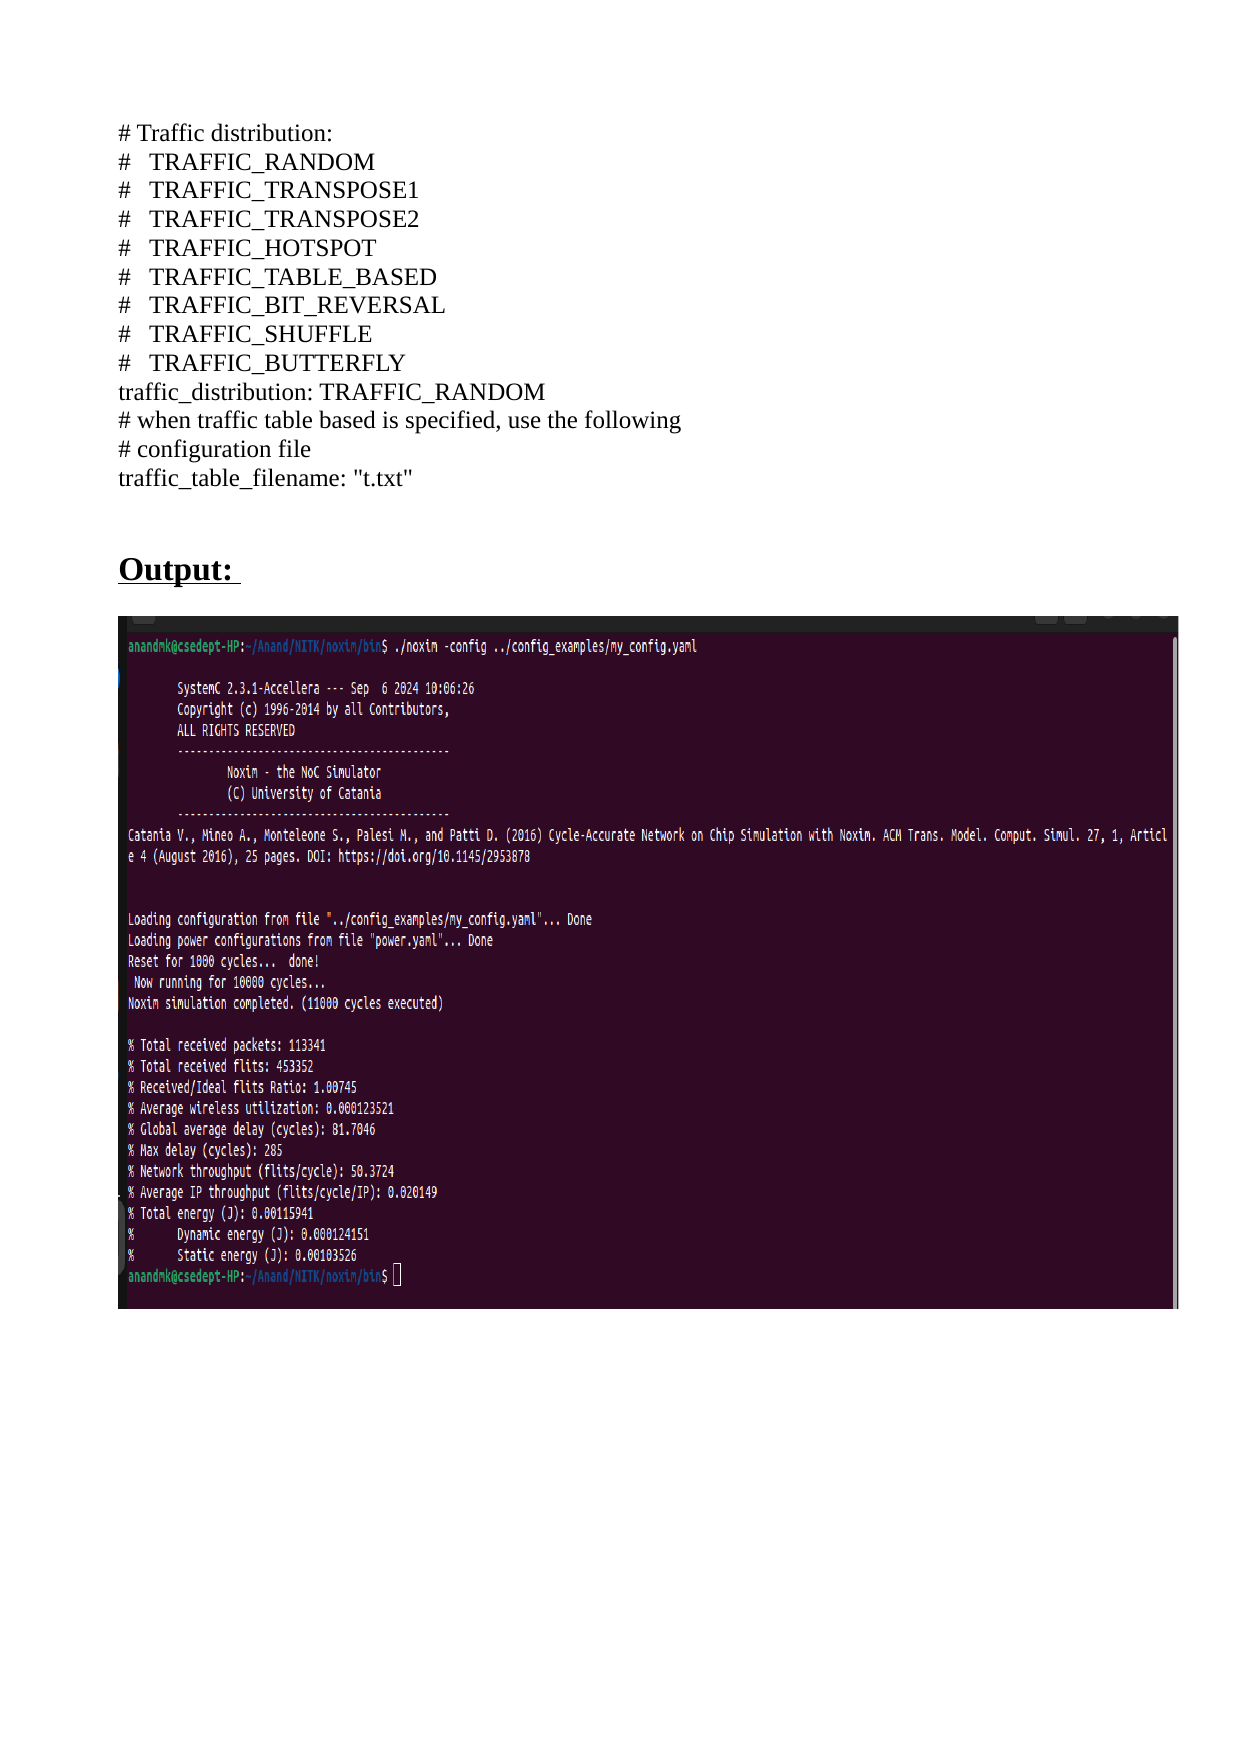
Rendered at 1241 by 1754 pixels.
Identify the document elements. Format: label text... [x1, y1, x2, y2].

text # TRAFFIC_TRANSPOSE2 [118, 204, 1122, 233]
text traffic_distribution: TRAFFIC_RANDOM [118, 377, 1122, 406]
text # Traffic distribution: [118, 118, 1122, 147]
text # TRAFFIC_BIT_REVERSAL [118, 291, 1122, 319]
text # TRAFFIC_HOTSPOT [118, 233, 1122, 262]
text # configuration file [118, 434, 1122, 463]
text # when traffic table based is specified, use the following [118, 406, 1122, 434]
text # TRAFFIC_BUTTERFLY [118, 348, 1122, 377]
text traffic_table_filename: "t.txt" [118, 463, 1122, 492]
text # TRAFFIC_SHUFFLE [118, 319, 1122, 348]
text # TRAFFIC_TABLE_BASED [118, 262, 1122, 291]
text # TRAFFIC_TRANSPOSE1 [118, 176, 1122, 204]
text # TRAFFIC_RANDOM [118, 147, 1122, 176]
text Output: [118, 549, 1122, 588]
